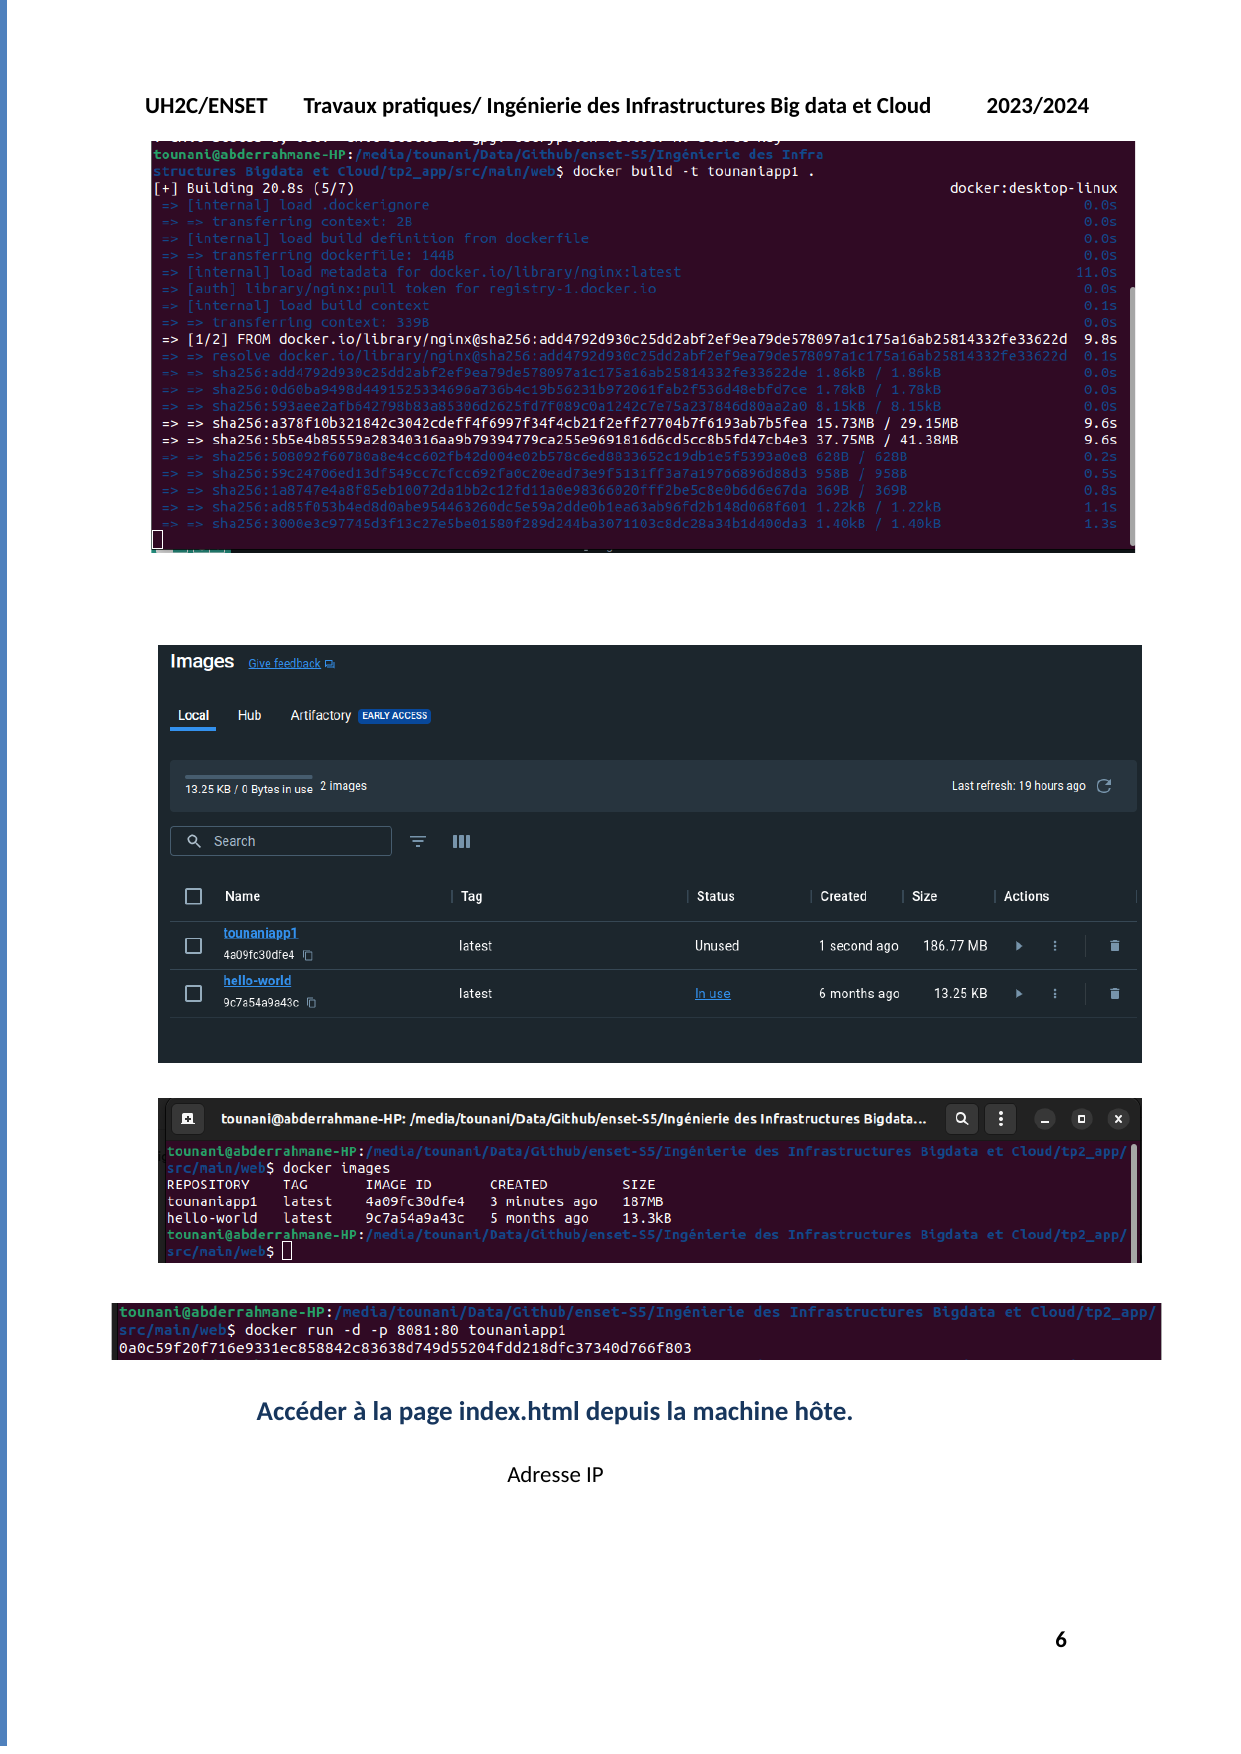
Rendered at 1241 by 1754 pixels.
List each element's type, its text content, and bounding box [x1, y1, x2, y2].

picture [158, 645, 1142, 1063]
text Accéder à la page index.html depuis la machine hôte. [125, 1394, 986, 1428]
text Adresse IP [125, 1460, 986, 1488]
picture [158, 1098, 1142, 1263]
picture [111, 1303, 1162, 1360]
picture [151, 141, 1136, 553]
